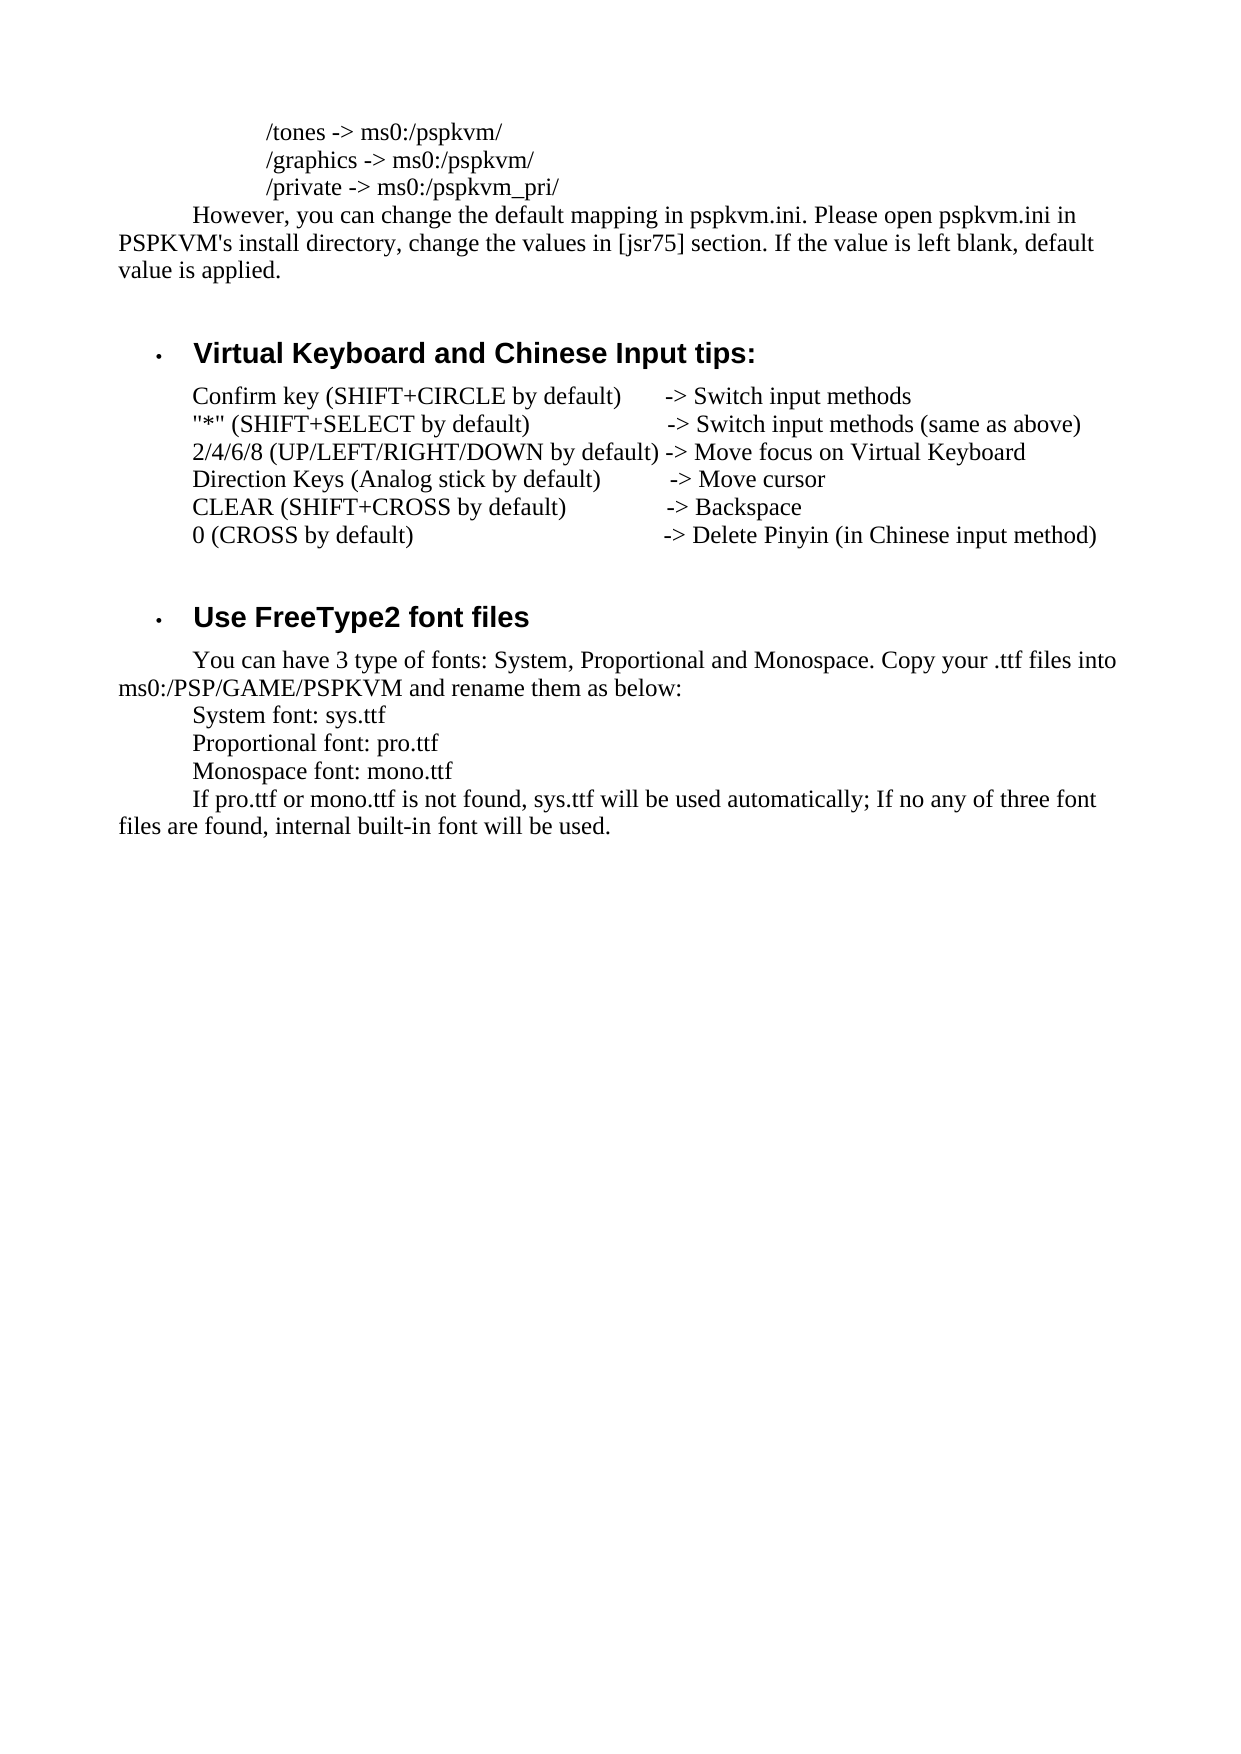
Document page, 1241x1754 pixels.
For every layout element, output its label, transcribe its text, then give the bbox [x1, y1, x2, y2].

text Confirm key (SHIFT+CIRCLE by default) -> Switch input methods [118, 382, 1122, 410]
text If pro.ttf or mono.ttf is not found, sys.ttf will be used automatically; If no any of three font files are found, internal built-in font will be used. [118, 785, 1122, 840]
text Direction Keys (Analog stick by default) -> Move cursor [118, 465, 1122, 493]
text 2/4/6/8 (UP/LEFT/RIGHT/DOWN by default) -> Move focus on Virtual Keyboard [118, 438, 1122, 465]
text CLEAR (SHIFT+CROSS by default) -> Backspace [118, 493, 1122, 521]
subtitle Virtual Keyboard and Chinese Input tips: [156, 337, 1122, 370]
subtitle Use FreeType2 font files [156, 601, 1122, 634]
text /tones -> ms0:/pspkvm/ [118, 118, 1122, 146]
text Monospace font: mono.ttf [118, 757, 1122, 785]
text You can have 3 type of fonts: System, Proportional and Monospace. Copy your .ttf files into ms0:/PSP/GAME/PSPKVM and rename them as below: [118, 646, 1122, 702]
text /graphics -> ms0:/pspkvm/ [118, 146, 1122, 173]
text However, you can change the default mapping in pspkvm.ini. Please open pspkvm.ini in PSPKVM's install directory, change the values in [jsr75] section. If the value is left blank, default value is applied. [118, 201, 1122, 284]
text /private -> ms0:/pspkvm_pri/ [118, 173, 1122, 201]
text Proportional font: pro.ttf [118, 729, 1122, 757]
text 0 (CROSS by default) -> Delete Pinyin (in Chinese input method) [118, 521, 1122, 548]
text "*" (SHIFT+SELECT by default) -> Switch input methods (same as above) [118, 410, 1122, 438]
text System font: sys.ttf [118, 702, 1122, 729]
